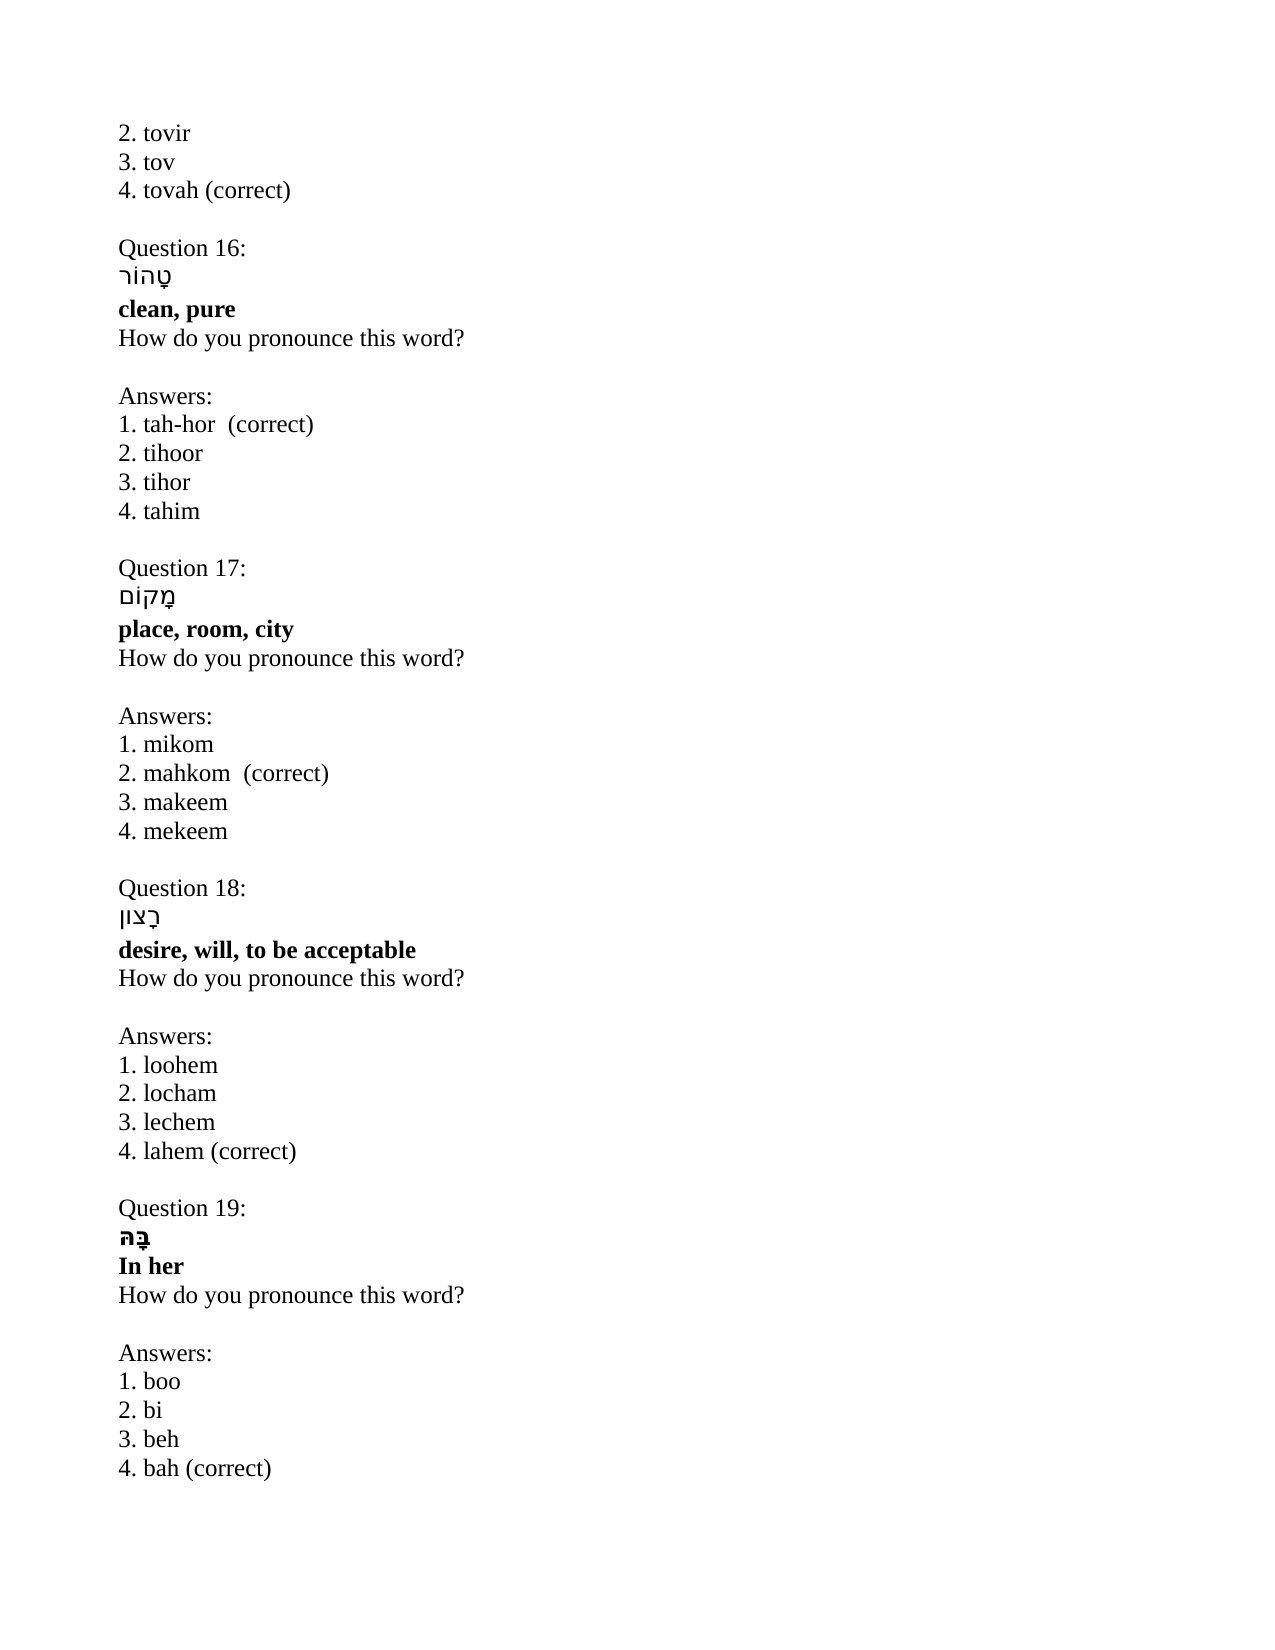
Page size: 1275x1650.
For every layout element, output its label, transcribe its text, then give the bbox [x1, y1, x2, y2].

text 1. mikom [118, 729, 1157, 758]
text 2. locham [118, 1078, 1157, 1107]
text How do you pronounce this word? [118, 963, 1157, 992]
text Question 17: [118, 553, 1157, 582]
text 1. tah-hor (correct) [118, 409, 1157, 438]
text Question 18: [118, 873, 1157, 902]
text Question 19: [118, 1193, 1157, 1222]
text Answers: [118, 381, 1157, 409]
text 4. lahem (correct) [118, 1136, 1157, 1165]
text place, room, city [118, 614, 1157, 643]
text How do you pronounce this word? [118, 643, 1157, 672]
text desire, will, to be acceptable [118, 935, 1157, 963]
text בָּהּ [118, 1222, 1157, 1251]
text 4. bah (correct) [118, 1453, 1157, 1481]
text 3. tov [118, 147, 1157, 176]
text Answers: [118, 1021, 1157, 1050]
text 3. makeem [118, 787, 1157, 816]
text 4. tovah (correct) [118, 176, 1157, 204]
text 1. boo [118, 1366, 1157, 1395]
text 3. beh [118, 1424, 1157, 1453]
text 3. lechem [118, 1107, 1157, 1136]
text In her [118, 1251, 1157, 1280]
text 2. tovir [118, 118, 1157, 147]
text מָקוֹם [118, 582, 1157, 614]
text 4. tahim [118, 496, 1157, 524]
text clean, pure [118, 294, 1157, 323]
text Question 16: [118, 233, 1157, 262]
text 2. bi [118, 1395, 1157, 1424]
text 1. loohem [118, 1050, 1157, 1078]
text 2. tihoor [118, 438, 1157, 467]
text 4. mekeem [118, 816, 1157, 844]
text טָהוֹר [118, 262, 1157, 294]
text How do you pronounce this word? [118, 323, 1157, 352]
text 2. mahkom (correct) [118, 758, 1157, 787]
text Answers: [118, 1338, 1157, 1366]
text How do you pronounce this word? [118, 1280, 1157, 1309]
text רָצון [118, 902, 1157, 935]
text 3. tihor [118, 467, 1157, 496]
text Answers: [118, 701, 1157, 729]
